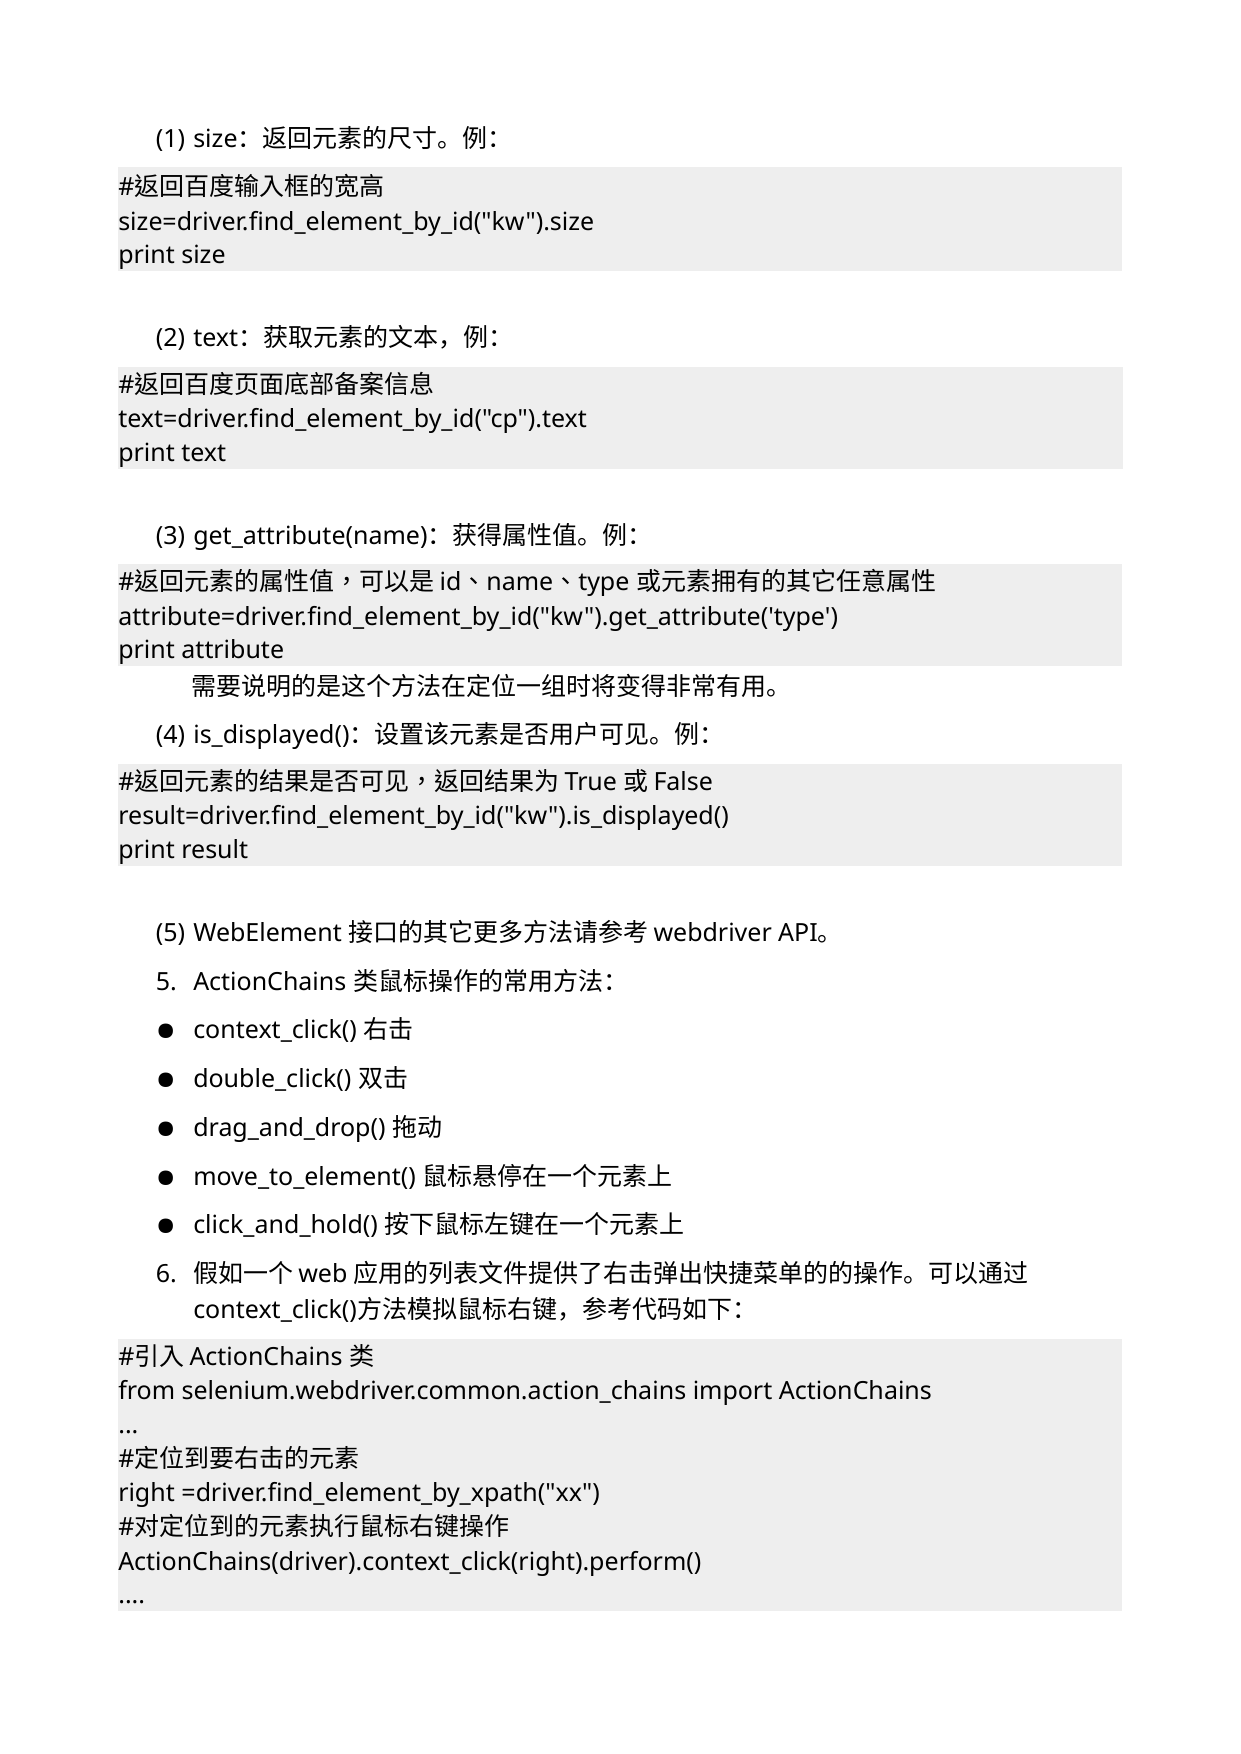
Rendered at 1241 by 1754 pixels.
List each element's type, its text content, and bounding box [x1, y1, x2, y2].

list WebElement 接口的其它更多方法请参考webdriver API。 [156, 912, 1122, 949]
list is_displayed()：设置该元素是否用户可见。例： [156, 715, 1122, 751]
table_header #返回元素的属性值，可以是id、name、type 或元素拥有的其它任意属性 attribute=driver.find_element_by_id("kw").get_attribute('type') print attribute [118, 564, 1122, 666]
list drag_and_drop() 拖动 [156, 1107, 1122, 1144]
table_header #引入ActionChains 类 from selenium.webdriver.common.action_chains import ActionChains ... #定位到要右击的元素 right =driver.find_element_by_xpath("xx") #对定位到的元素执行鼠标右键操作 ActionChains(driver).context_click(right).perform() .... [118, 1339, 1122, 1611]
list context_click() 右击 [156, 1010, 1122, 1046]
list ActionChains 类鼠标操作的常用方法： [156, 961, 1122, 997]
table_header #返回百度页面底部备案信息 text=driver.find_element_by_id("cp").text print text [118, 367, 1123, 469]
list move_to_element() 鼠标悬停在一个元素上 [156, 1156, 1122, 1192]
table_header #返回元素的结果是否可见，返回结果为True 或False result=driver.find_element_by_id("kw").is_displayed() print result [118, 764, 1122, 866]
list 假如一个web 应用的列表文件提供了右击弹出快捷菜单的的操作。可以通过context_click()方法模拟鼠标右键，参考代码如下： [156, 1254, 1122, 1326]
list size：返回元素的尺寸。例： [156, 118, 1122, 154]
table_header #返回百度输入框的宽高 size=driver.find_element_by_id("kw").size print size [118, 167, 1122, 271]
list get_attribute(name)：获得属性值。例： [156, 515, 1122, 552]
list double_click() 双击 [156, 1059, 1122, 1095]
text 需要说明的是这个方法在定位一组时将变得非常有用。 [118, 666, 1122, 702]
list click_and_hold() 按下鼠标左键在一个元素上 [156, 1205, 1122, 1241]
list text：获取元素的文本，例： [156, 318, 1122, 354]
